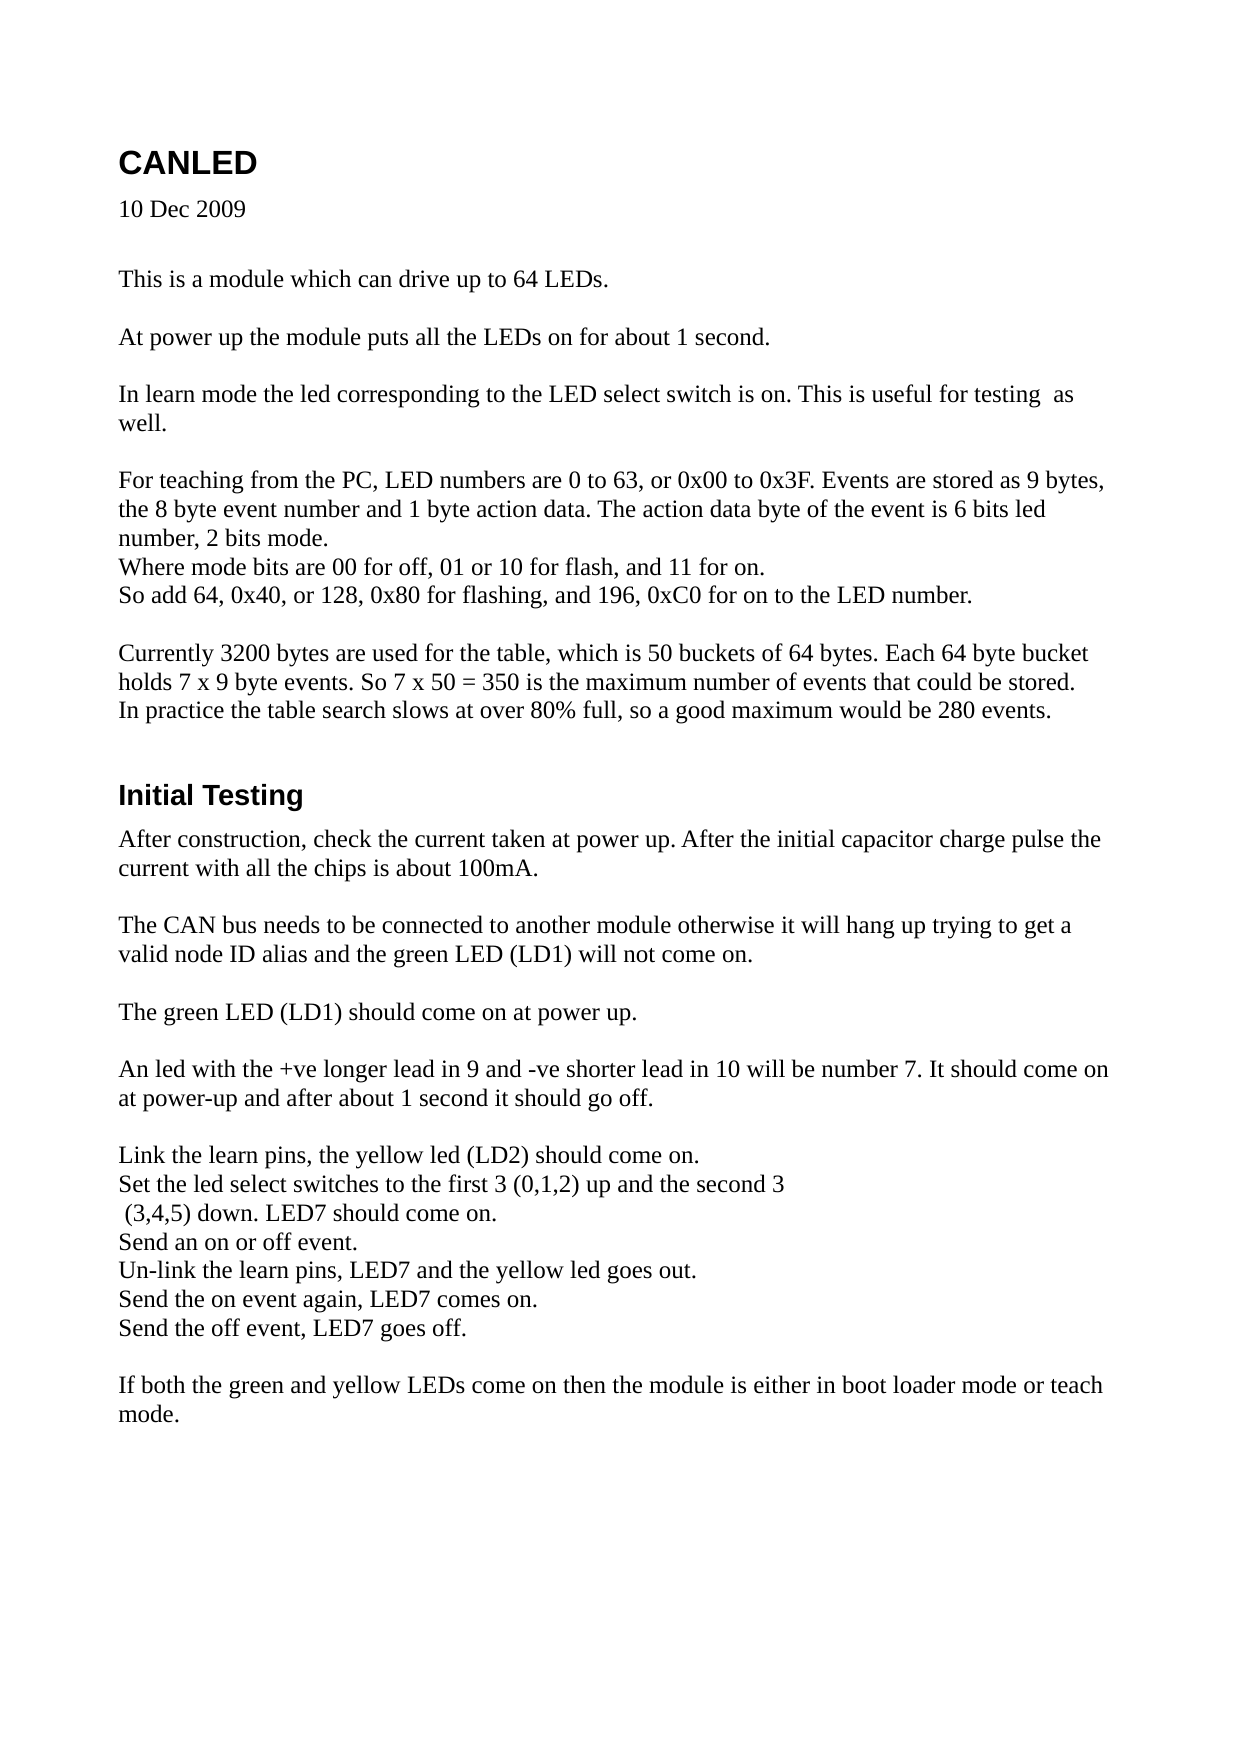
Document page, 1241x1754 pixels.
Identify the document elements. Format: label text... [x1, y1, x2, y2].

text At power up the module puts all the LEDs on for about 1 second. [118, 322, 1122, 351]
subtitle CANLED [118, 143, 1122, 182]
text After construction, check the current taken at power up. After the initial capacitor charge pulse the current with all the chips is about 100mA. [118, 824, 1122, 882]
text In learn mode the led corresponding to the LED select switch is on. This is useful for testing as well. [118, 379, 1122, 437]
text Send the on event again, LED7 comes on. [118, 1284, 1122, 1313]
text Send the off event, LED7 goes off. [118, 1313, 1122, 1342]
text In practice the table search slows at over 80% full, so a good maximum would be 280 events. [118, 696, 1122, 724]
text 10 Dec 2009 [118, 194, 1122, 223]
subtitle Initial Testing [118, 778, 1122, 812]
text (3,4,5) down. LED7 should come on. [118, 1198, 1122, 1227]
text If both the green and yellow LEDs come on then the module is either in boot loader mode or teach mode. [118, 1370, 1122, 1428]
text Set the led select switches to the first 3 (0,1,2) up and the second 3 [118, 1169, 1122, 1198]
text Currently 3200 bytes are used for the table, which is 50 buckets of 64 bytes. Each 64 byte bucket holds 7 x 9 byte events. So 7 x 50 = 350 is the maximum number of events that could be stored. [118, 638, 1122, 696]
text The CAN bus needs to be connected to another module otherwise it will hang up trying to get a valid node ID alias and the green LED (LD1) will not come on. [118, 910, 1122, 968]
text This is a module which can drive up to 64 LEDs. [118, 264, 1122, 293]
text Un-link the learn pins, LED7 and the yellow led goes out. [118, 1255, 1122, 1284]
text Link the learn pins, the yellow led (LD2) should come on. [118, 1140, 1122, 1169]
text The green LED (LD1) should come on at power up. [118, 997, 1122, 1025]
text Where mode bits are 00 for off, 01 or 10 for flash, and 11 for on. [118, 552, 1122, 581]
text Send an on or off event. [118, 1227, 1122, 1255]
text For teaching from the PC, LED numbers are 0 to 63, or 0x00 to 0x3F. Events are stored as 9 bytes, the 8 byte event number and 1 byte action data. The action data byte of the event is 6 bits led number, 2 bits mode. [118, 466, 1122, 552]
text An led with the +ve longer lead in 9 and -ve shorter lead in 10 will be number 7. It should come on at power-up and after about 1 second it should go off. [118, 1054, 1122, 1112]
text So add 64, 0x40, or 128, 0x80 for flashing, and 196, 0xC0 for on to the LED number. [118, 581, 1122, 609]
